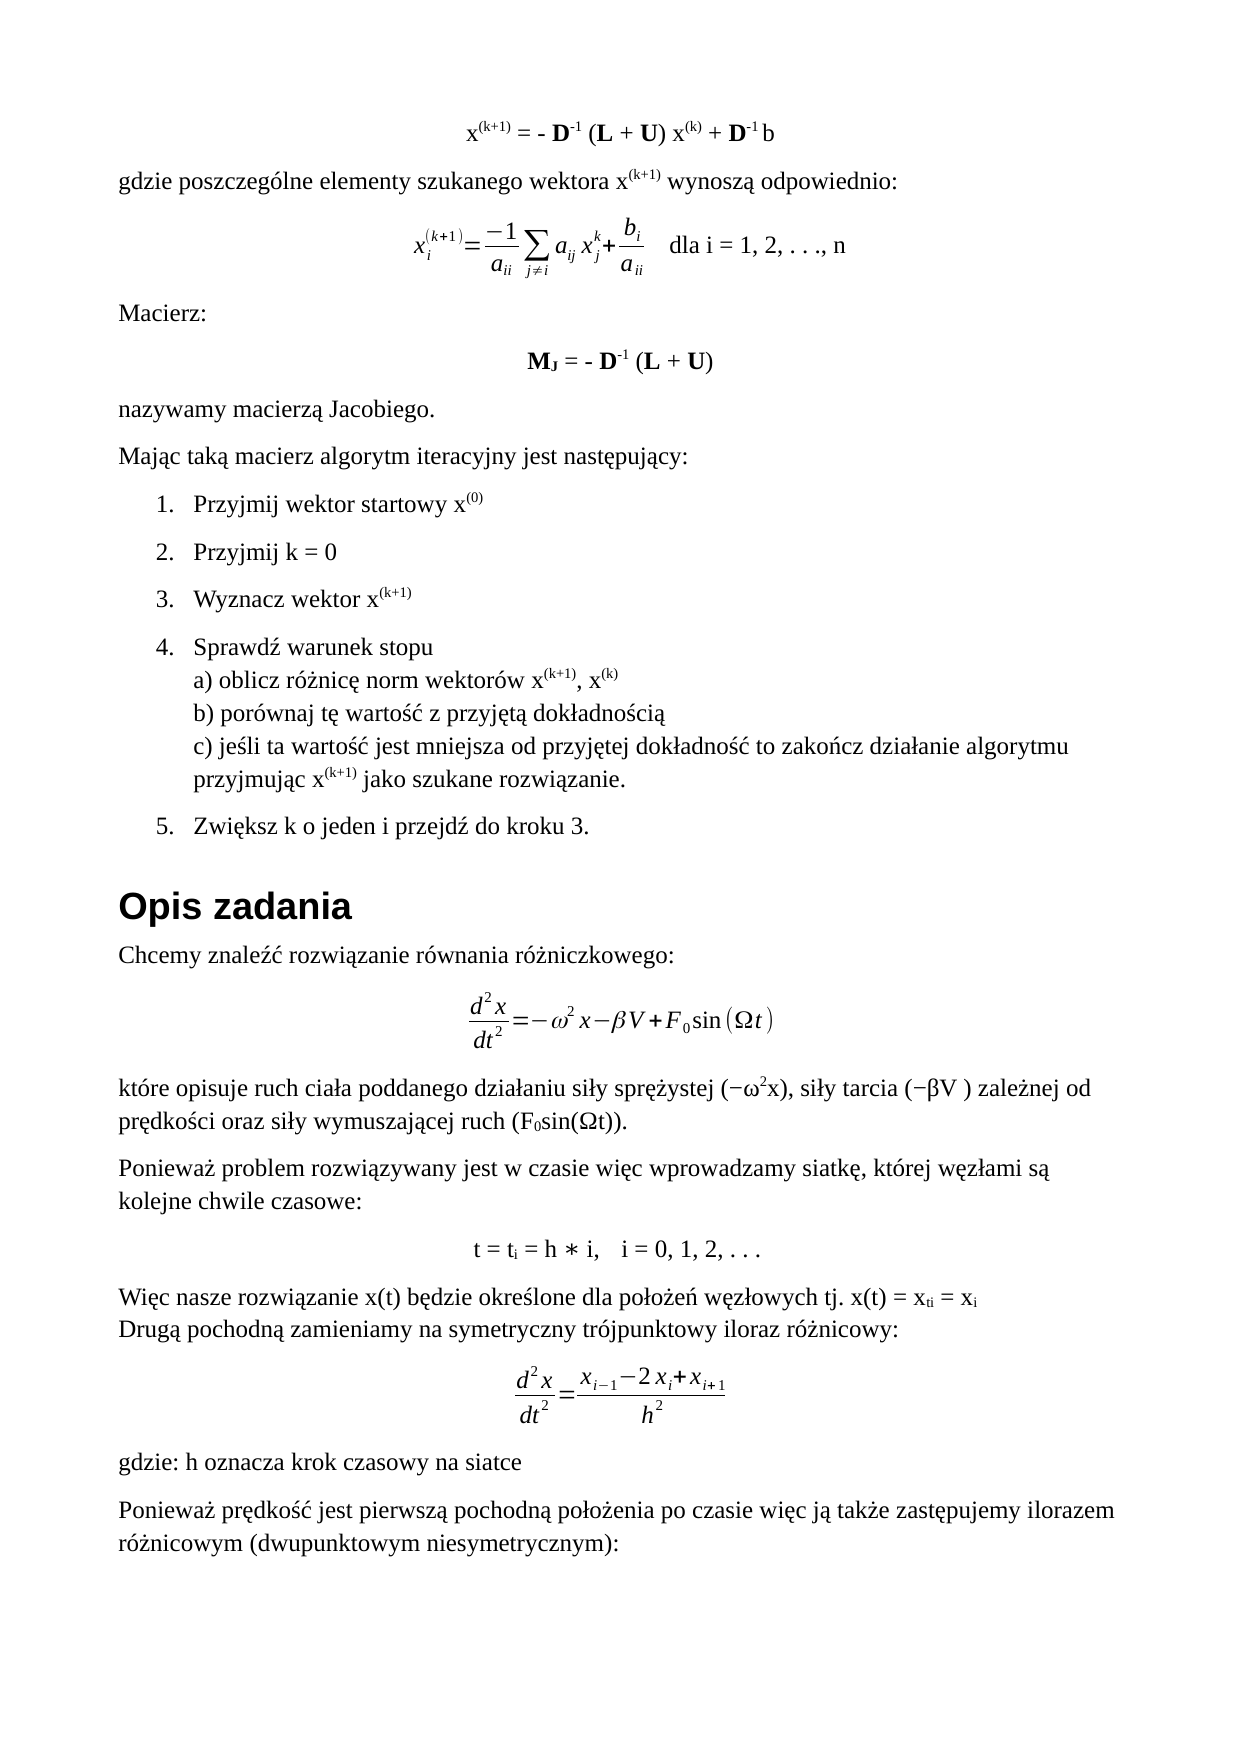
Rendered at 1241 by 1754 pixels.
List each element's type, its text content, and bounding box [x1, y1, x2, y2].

list Sprawdź warunek stopu a) oblicz różnicę norm wektorów x(k+1), x(k) b) porównaj tę wartość z przyjętą dokładnością c) jeśli ta wartość jest mniejsza od przyjętej dokładność to zakończ działanie algorytmu przyjmując x(k+1) jako szukane rozwiązanie. [156, 632, 1122, 793]
text Ponieważ problem rozwiązywany jest w czasie więc wprowadzamy siatkę, której węzłami są kolejne chwile czasowe: [118, 1153, 1122, 1215]
list Przyjmij k = 0 [156, 537, 1122, 565]
text Ponieważ prędkość jest pierwszą pochodną położenia po czasie więc ją także zastępujemy ilorazem różnicowym (dwupunktowym niesymetrycznym): [118, 1495, 1122, 1557]
list Zwiększ k o jeden i przejdź do kroku 3. [156, 811, 1122, 840]
text Więc nasze rozwiązanie x(t) będzie określone dla położeń węzłowych tj. x(t) = xti = xi Drugą pochodną zamieniamy na symetryczny trójpunktowy iloraz różnicowy: [118, 1282, 1122, 1343]
text t = ti = h ∗ i, i = 0, 1, 2, . . . [118, 1234, 1122, 1263]
text MJ = - D-1 (L + U) [118, 346, 1122, 375]
list Wyznacz wektor x(k+1) [156, 584, 1122, 613]
text Chcemy znaleźć rozwiązanie równania różniczkowego: [118, 940, 1122, 969]
text x(k+1) = - D-1 (L + U) x(k) + D-1 b [118, 118, 1122, 147]
text gdzie poszczególne elementy szukanego wektora x(k+1) wynoszą odpowiednio: [118, 166, 1122, 194]
text gdzie: h oznacza krok czasowy na siatce [118, 1447, 1122, 1476]
text Mając taką macierz algorytm iteracyjny jest następujący: [118, 441, 1122, 470]
text dla i = 1, 2, . . ., n [118, 213, 1122, 280]
subtitle Opis zadania [118, 884, 1122, 928]
list Przyjmij wektor startowy x(0) [156, 489, 1122, 518]
text Macierz: [118, 298, 1122, 327]
text które opisuje ruch ciała poddanego działaniu siły sprężystej (−ω2x), siły tarcia (−βV ) zależnej od prędkości oraz siły wymuszającej ruch (F0sin(Ωt)). [118, 1073, 1122, 1134]
text nazywamy macierzą Jacobiego. [118, 394, 1122, 422]
